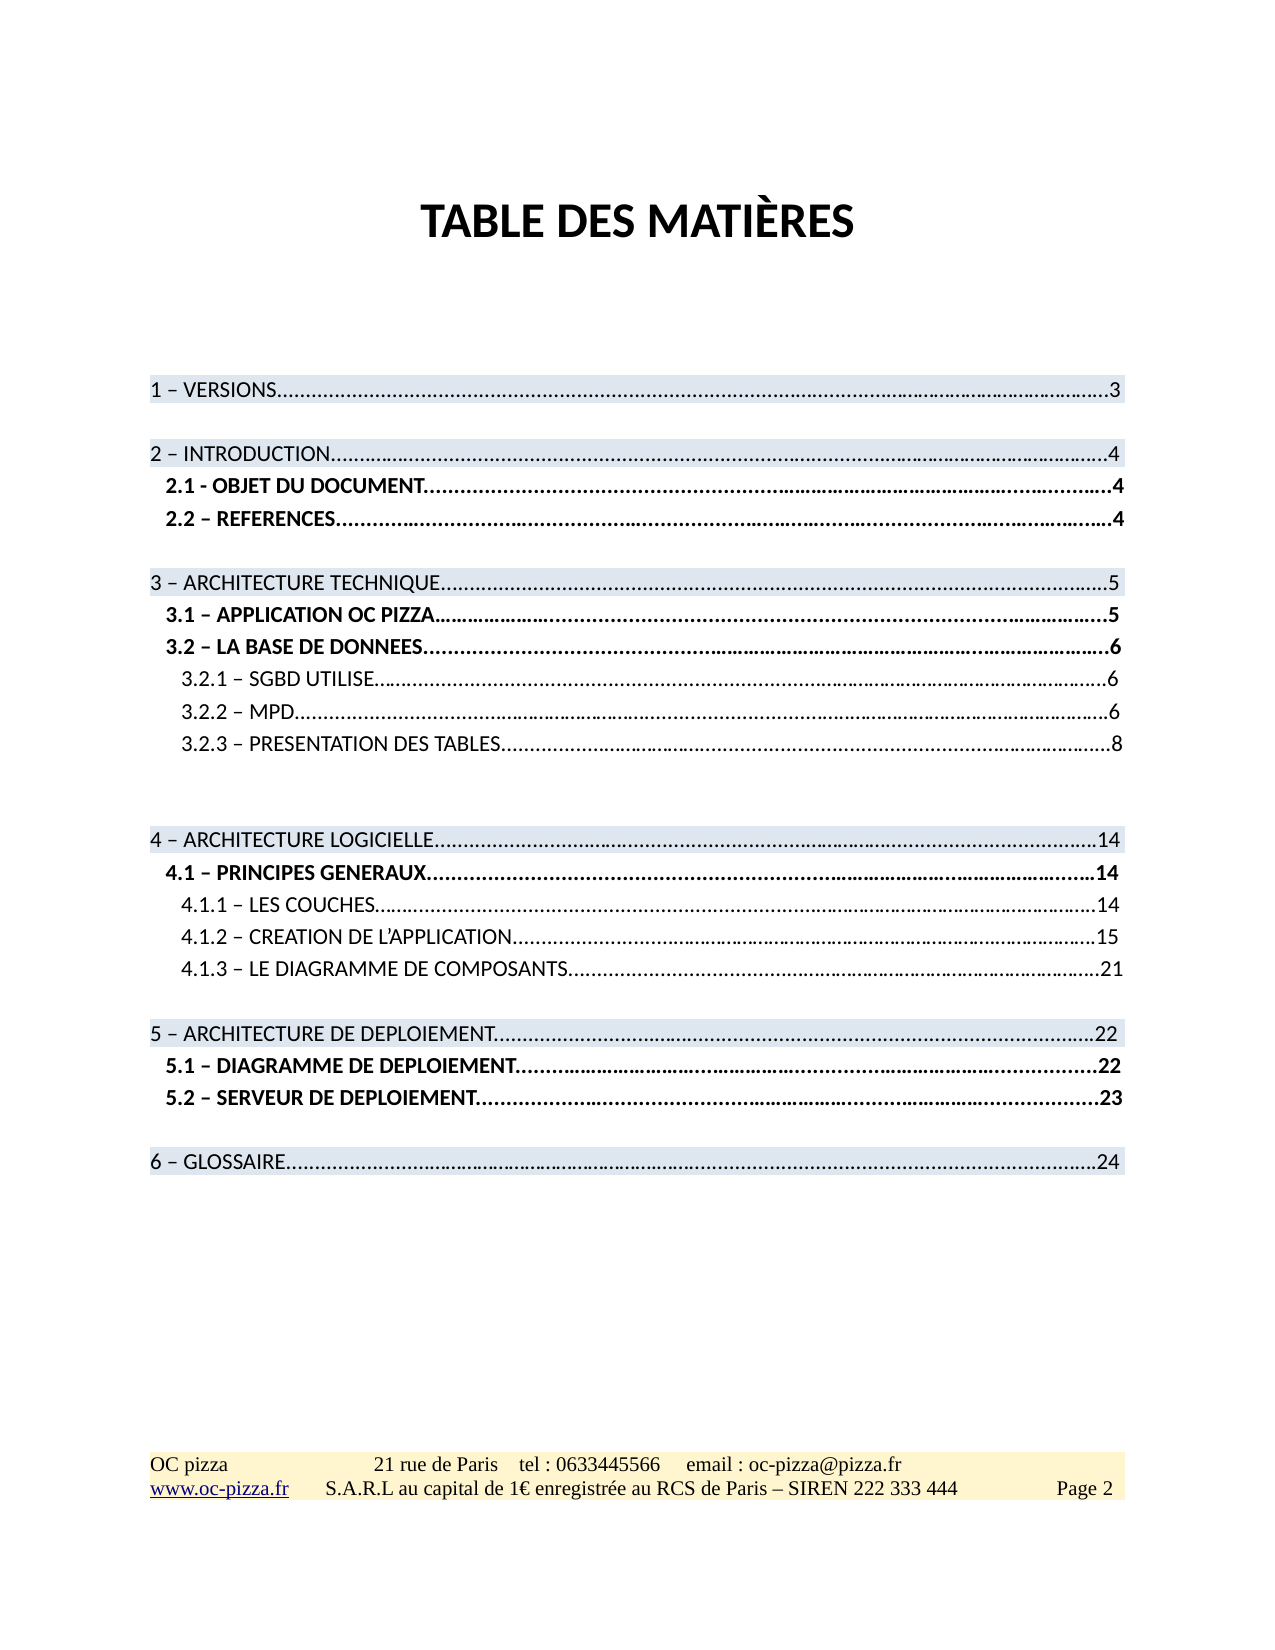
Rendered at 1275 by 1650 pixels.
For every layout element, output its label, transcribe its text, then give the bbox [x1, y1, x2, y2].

text 5.1 – DIAGRAMME DE DEPLOIEMENT........……………………...……………..............………………….................22 [150, 1051, 1125, 1079]
text 1 – VERSIONS..........................................................................................….............…………………………………...3 [150, 375, 1125, 403]
text 4.1.3 – LE DIAGRAMME DE COMPOSANTS......................................…...……………………………………………..21 [150, 954, 1125, 982]
text 4.1 – PRINCIPES GENERAUX..................................................................…………………..………………....…14 [150, 858, 1125, 886]
text TABLE DES MATIÈRES [150, 188, 1125, 249]
text 3.1 – APPLICATION OC PIZZA…………………...........................................................................……………...5 [150, 600, 1125, 628]
text 3.2 – LA BASE DE DONNEES...............................................…………………………………………..…………………..6 [150, 632, 1125, 660]
text 4.1.1 – LES COUCHES…….......................................................................……………………………………………..14 [150, 890, 1125, 918]
text 2 – INTRODUCTION.......……....................................................................….............…………………………………...4 [150, 439, 1125, 467]
text 6 – GLOSSAIRE.........................…………………………………….……...................................................................….24 [150, 1147, 1125, 1175]
text 3 – ARCHITECTURE TECHNIQUE...............................................................................................................…..5 [150, 568, 1125, 596]
text 2.1 - OBJET DU DOCUMENT..........................................................……………………………………....…......…..4 [150, 471, 1125, 499]
text 3.2.1 – SGBD UTILISE……........................................................................……………………………………………...6 [150, 664, 1125, 693]
text 5.2 – SERVEUR DE DEPLOIEMENT..................…........................……………….........……………...................23 [150, 1083, 1125, 1111]
text 4.1.2 – CREATION DE L’APPLICATION............................…………………………………………………….……………….15 [150, 922, 1125, 950]
text 5 – ARCHITECTURE DE DEPLOIEMENT............................……...................................................................….22 [150, 1019, 1125, 1047]
text 3.2.2 – MPD....................................………………………...............................…..………………………………………….6 [150, 697, 1125, 725]
text 4 – ARCHITECTURE LOGICIELLE...........................……................................…………….................................….14 [150, 826, 1125, 853]
text 3.2.3 – PRESENTATION DES TABLES..................………………....................................................………………...8 [150, 729, 1125, 757]
text 2.2 – REFERENCES...........…...............…................….................…..…..….....…..................…...…..….…..….4 [150, 504, 1125, 532]
